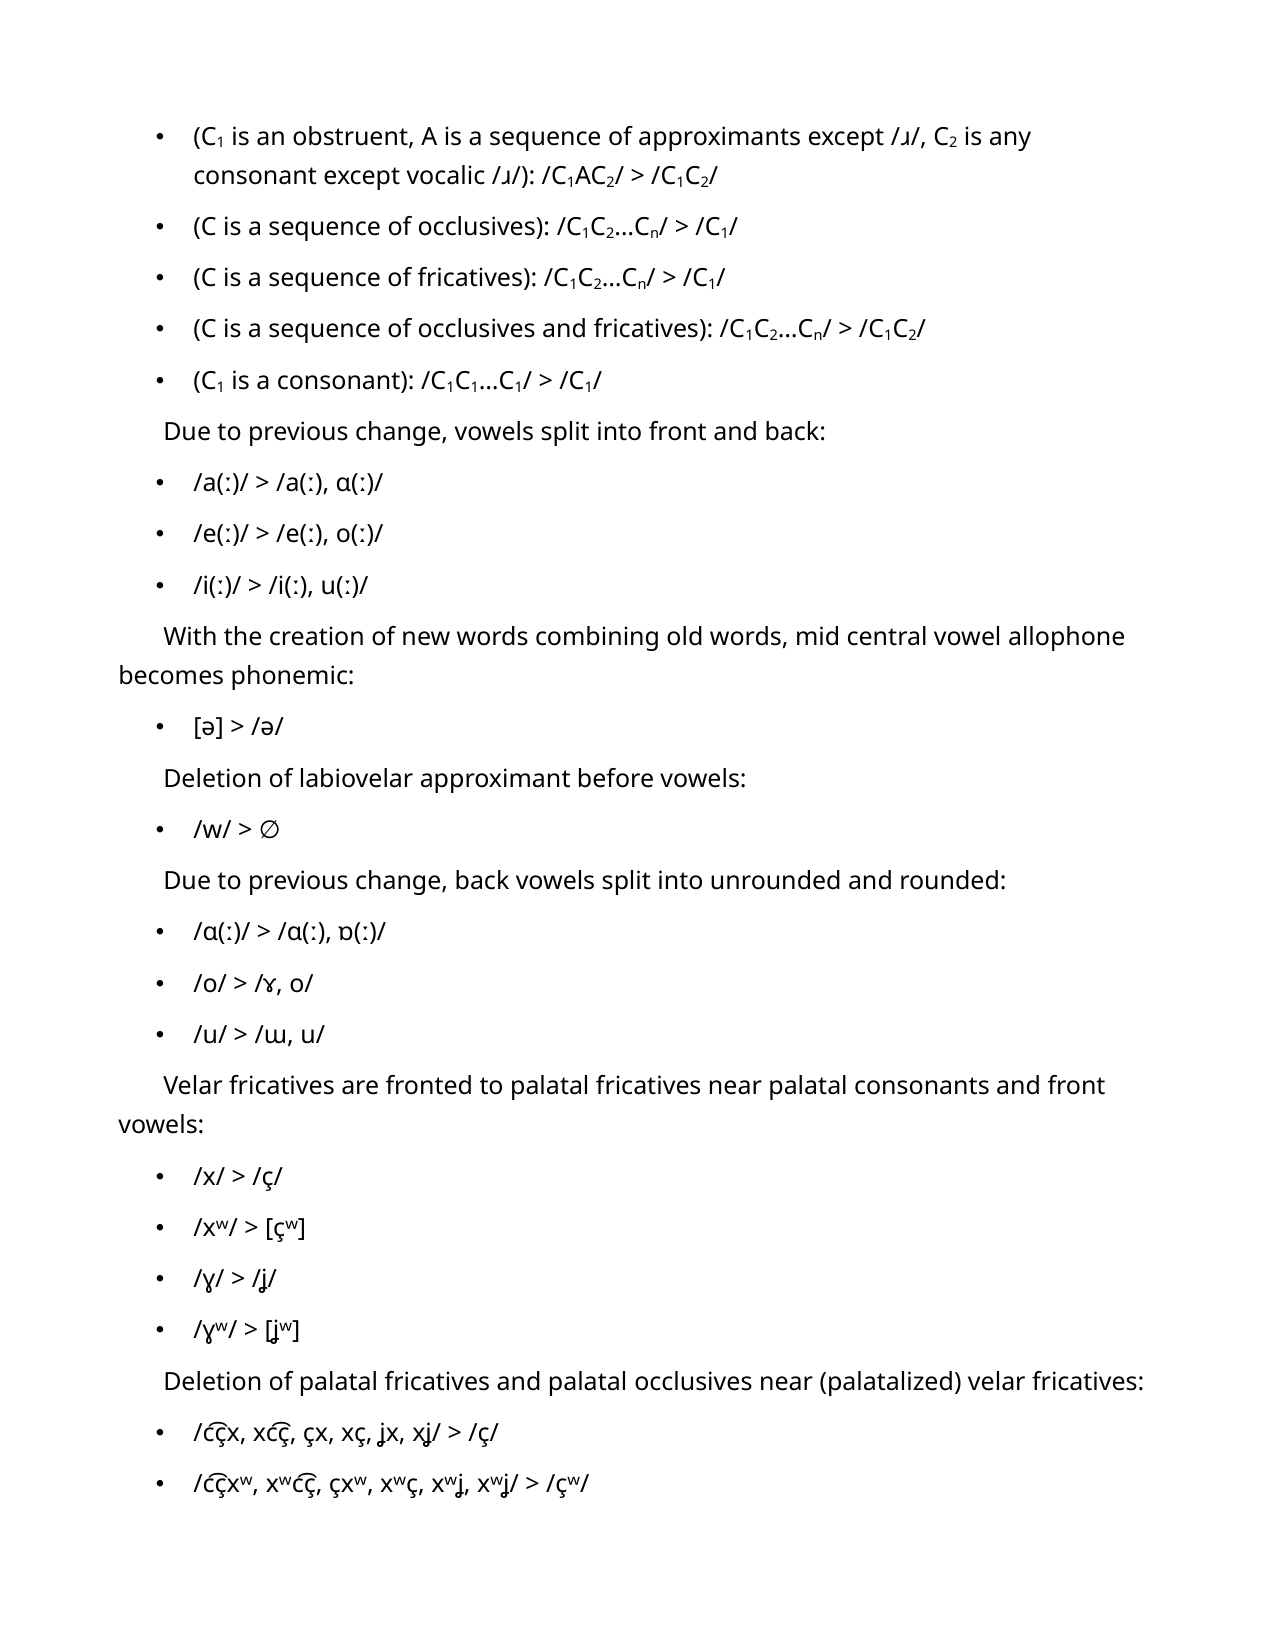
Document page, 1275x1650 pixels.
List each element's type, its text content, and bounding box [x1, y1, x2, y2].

list /u/ > /ɯ, u/ [156, 1016, 1157, 1051]
list /w/ > ∅ [156, 811, 1157, 846]
list (C1 is a consonant): /C1C1…C1/ > /C1/ [156, 362, 1157, 396]
text With the creation of new words combining old words, mid central vowel allophone becomes phonemic: [118, 618, 1157, 692]
text Due to previous change, vowels split into front and back: [118, 413, 1157, 448]
list /c͡çxʷ, xʷc͡ç, çxʷ, xʷç, xʷʝ, xʷʝ/ > /çʷ/ [156, 1466, 1157, 1500]
list /a(ː)/ > /a(ː), ɑ(ː)/ [156, 465, 1157, 499]
list /i(ː)/ > /i(ː), u(ː)/ [156, 567, 1157, 601]
list /ɣ/ > /ʝ/ [156, 1261, 1157, 1295]
text Due to previous change, back vowels split into unrounded and rounded: [118, 863, 1157, 897]
list (C1 is an obstruent, A is a sequence of approximants except /ɹ/, C2 is any consonant except vocalic /ɹ/): /C1AC2/ > /C1C2/ [156, 118, 1157, 191]
list (C is a sequence of fricatives): /C1C2…Cn/ > /C1/ [156, 260, 1157, 294]
list (C is a sequence of occlusives): /C1C2…Cn/ > /C1/ [156, 208, 1157, 243]
list /ɣʷ/ > [ʝʷ] [156, 1312, 1157, 1346]
text Deletion of palatal fricatives and palatal occlusives near (palatalized) velar fricatives: [118, 1363, 1157, 1397]
text Deletion of labiovelar approximant before vowels: [118, 760, 1157, 794]
list /e(ː)/ > /e(ː), o(ː)/ [156, 516, 1157, 550]
list [ə] > /ə/ [156, 709, 1157, 743]
list /x/ > /ç/ [156, 1158, 1157, 1192]
list /c͡çx, xc͡ç, çx, xç, ʝx, xʝ/ > /ç/ [156, 1414, 1157, 1448]
list /xʷ/ > [çʷ] [156, 1209, 1157, 1243]
list /o/ > /ɤ, o/ [156, 965, 1157, 999]
list (C is a sequence of occlusives and fricatives): /C1C2…Cn/ > /C1C2/ [156, 311, 1157, 345]
list /ɑ(ː)/ > /ɑ(ː), ɒ(ː)/ [156, 914, 1157, 948]
text Velar fricatives are fronted to palatal fricatives near palatal consonants and front vowels: [118, 1068, 1157, 1141]
